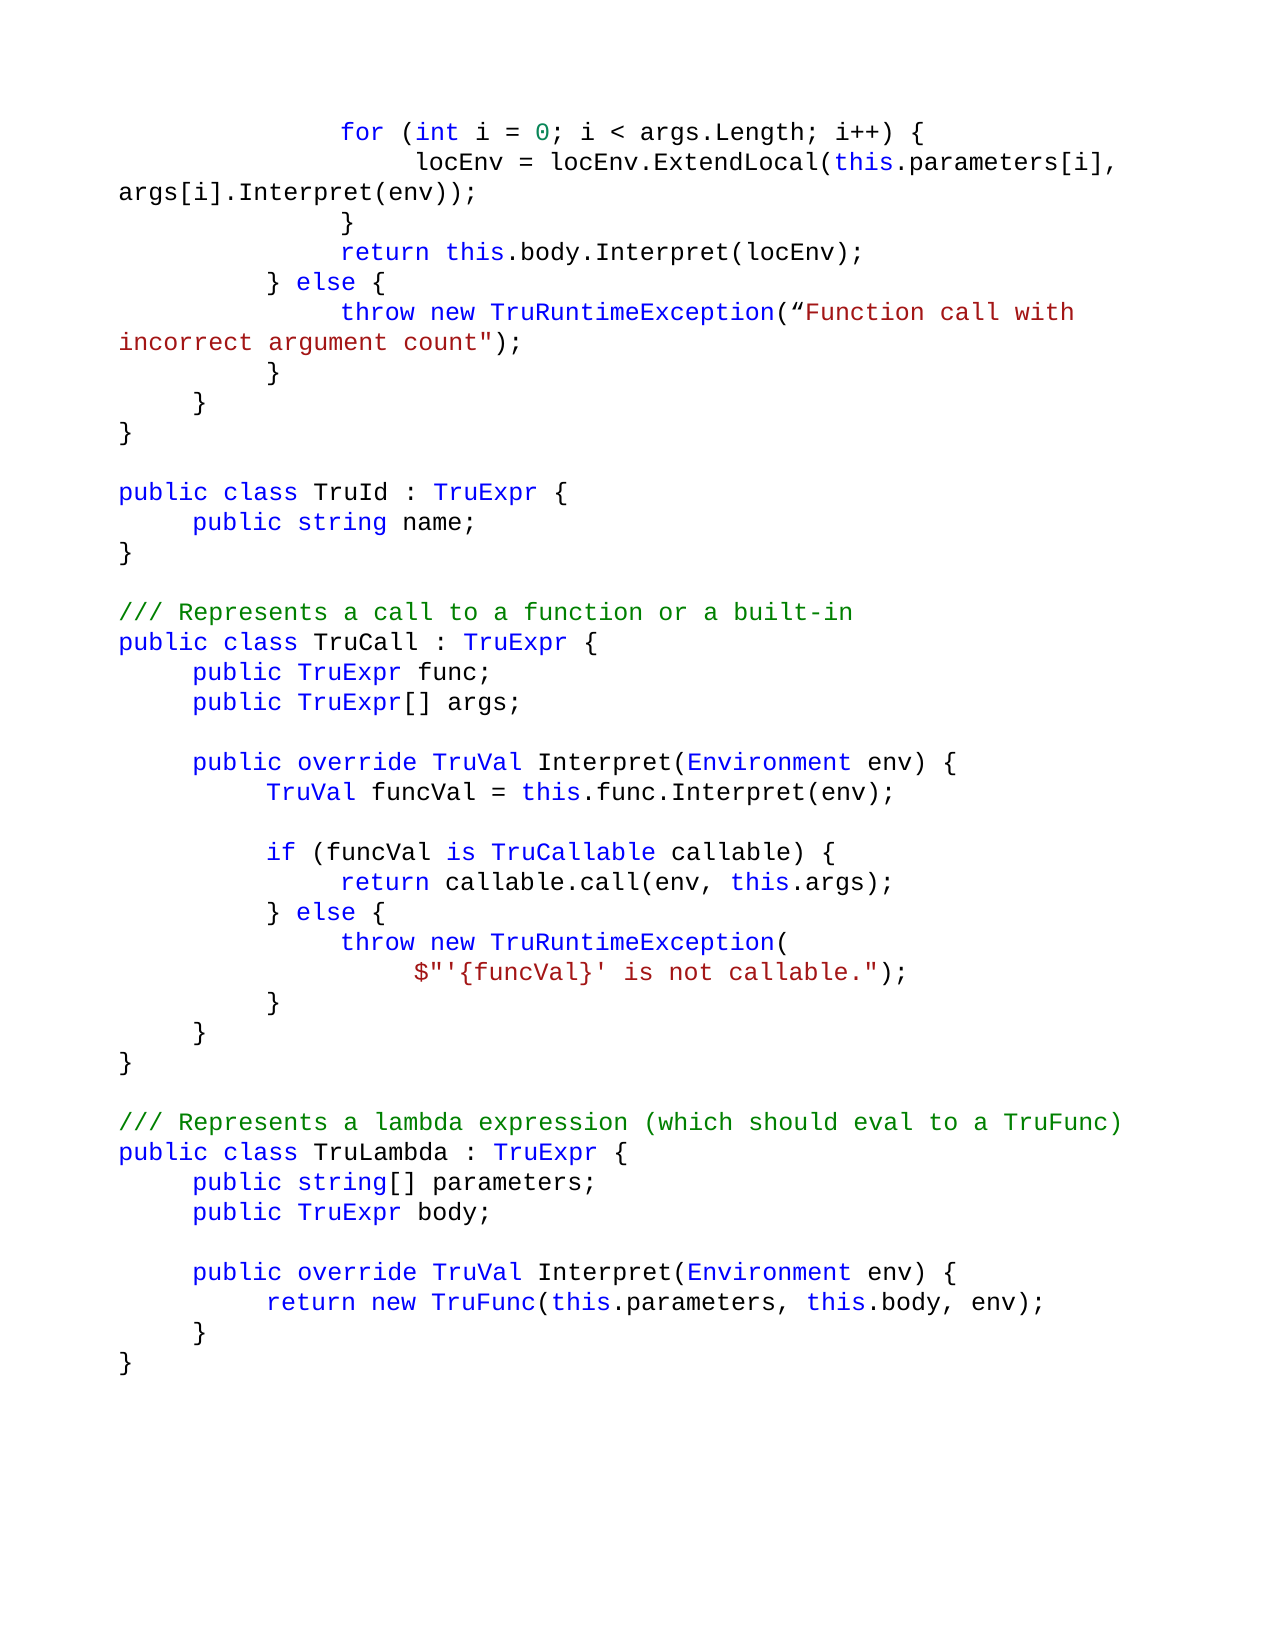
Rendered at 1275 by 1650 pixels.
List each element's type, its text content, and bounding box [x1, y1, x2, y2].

text return new TruFunc(this.parameters, this.body, env); [118, 1288, 1157, 1318]
text } [118, 388, 1157, 418]
text public class TruLambda : TruExpr { [118, 1138, 1157, 1168]
text TruVal funcVal = this.func.Interpret(env); [118, 778, 1157, 808]
text } [118, 1018, 1157, 1048]
text } else { [118, 898, 1157, 928]
text } [118, 1348, 1157, 1378]
text } [118, 358, 1157, 388]
text return callable.call(env, this.args); [118, 868, 1157, 898]
text public override TruVal Interpret(Environment env) { [118, 1258, 1157, 1288]
text public string[] parameters; [118, 1168, 1157, 1198]
text locEnv = locEnv.ExtendLocal(this.parameters[i], args[i].Interpret(env)); [118, 148, 1157, 208]
text throw new TruRuntimeException(“Function call with incorrect argument count"); [118, 298, 1157, 358]
text $"'{funcVal}' is not callable."); [118, 958, 1157, 988]
text } [118, 208, 1157, 238]
text } [118, 988, 1157, 1018]
text } else { [118, 268, 1157, 298]
text /// Represents a call to a function or a built-in [118, 598, 1157, 628]
text throw new TruRuntimeException( [118, 928, 1157, 958]
text } [118, 1318, 1157, 1348]
text public override TruVal Interpret(Environment env) { [118, 748, 1157, 778]
text public string name; [118, 508, 1157, 538]
text if (funcVal is TruCallable callable) { [118, 838, 1157, 868]
text public class TruId : TruExpr { [118, 478, 1157, 508]
text } [118, 418, 1157, 448]
text public TruExpr body; [118, 1198, 1157, 1228]
text public class TruCall : TruExpr { [118, 628, 1157, 658]
text return this.body.Interpret(locEnv); [118, 238, 1157, 268]
text for (int i = 0; i < args.Length; i++) { [118, 118, 1157, 148]
text /// Represents a lambda expression (which should eval to a TruFunc) [118, 1108, 1157, 1138]
text } [118, 1048, 1157, 1078]
text } [118, 538, 1157, 568]
text public TruExpr[] args; [118, 688, 1157, 718]
text public TruExpr func; [118, 658, 1157, 688]
